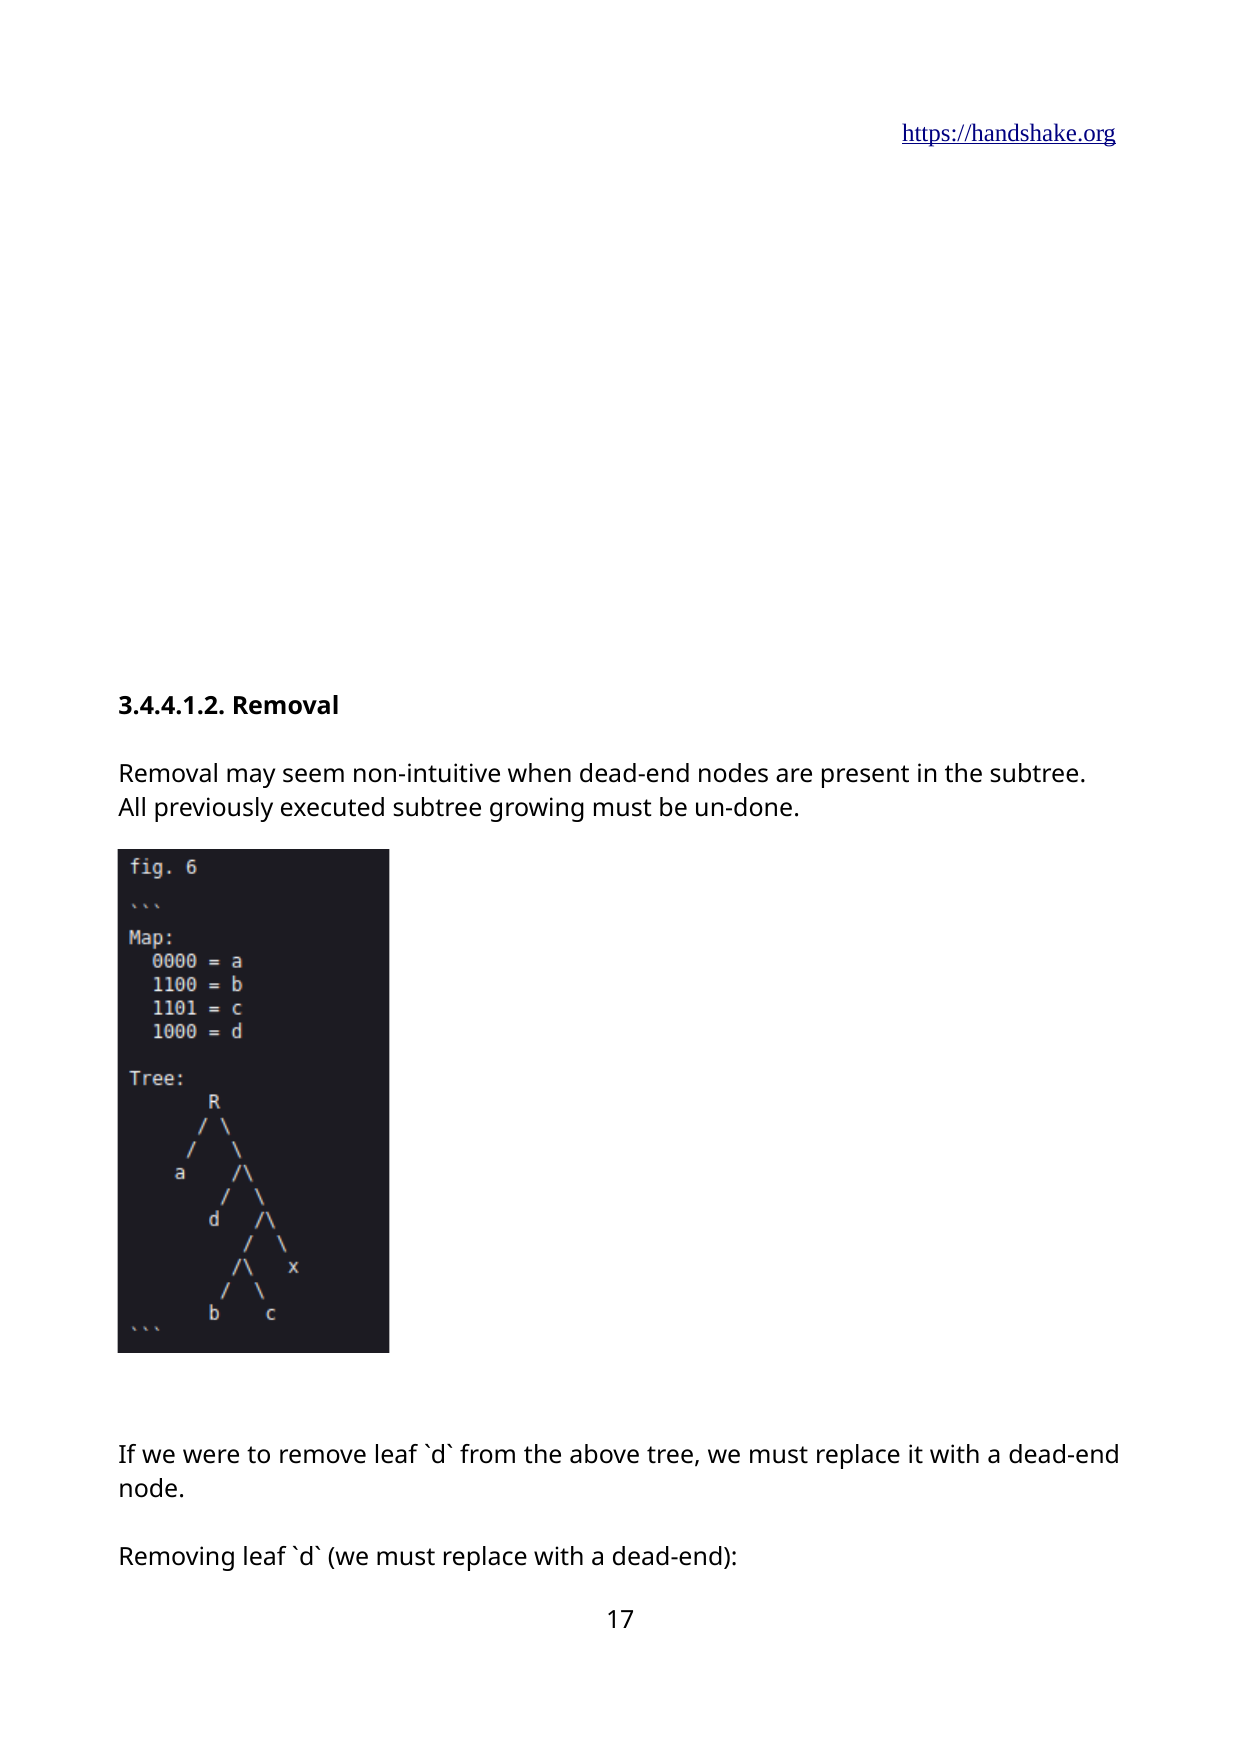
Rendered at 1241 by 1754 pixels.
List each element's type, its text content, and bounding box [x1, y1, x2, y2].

picture [117, 849, 390, 1353]
text Removing leaf `d` (we must replace with a dead-end): [118, 1539, 1122, 1573]
text All previously executed subtree growing must be un-done. [118, 789, 1122, 823]
text Removal may seem non-intuitive when dead-end nodes are present in the subtree. [118, 755, 1122, 789]
text 3.4.4.1.2. Removal [118, 687, 1122, 721]
text If we were to remove leaf `d` from the above tree, we must replace it with a dead-end node. [118, 1437, 1122, 1505]
